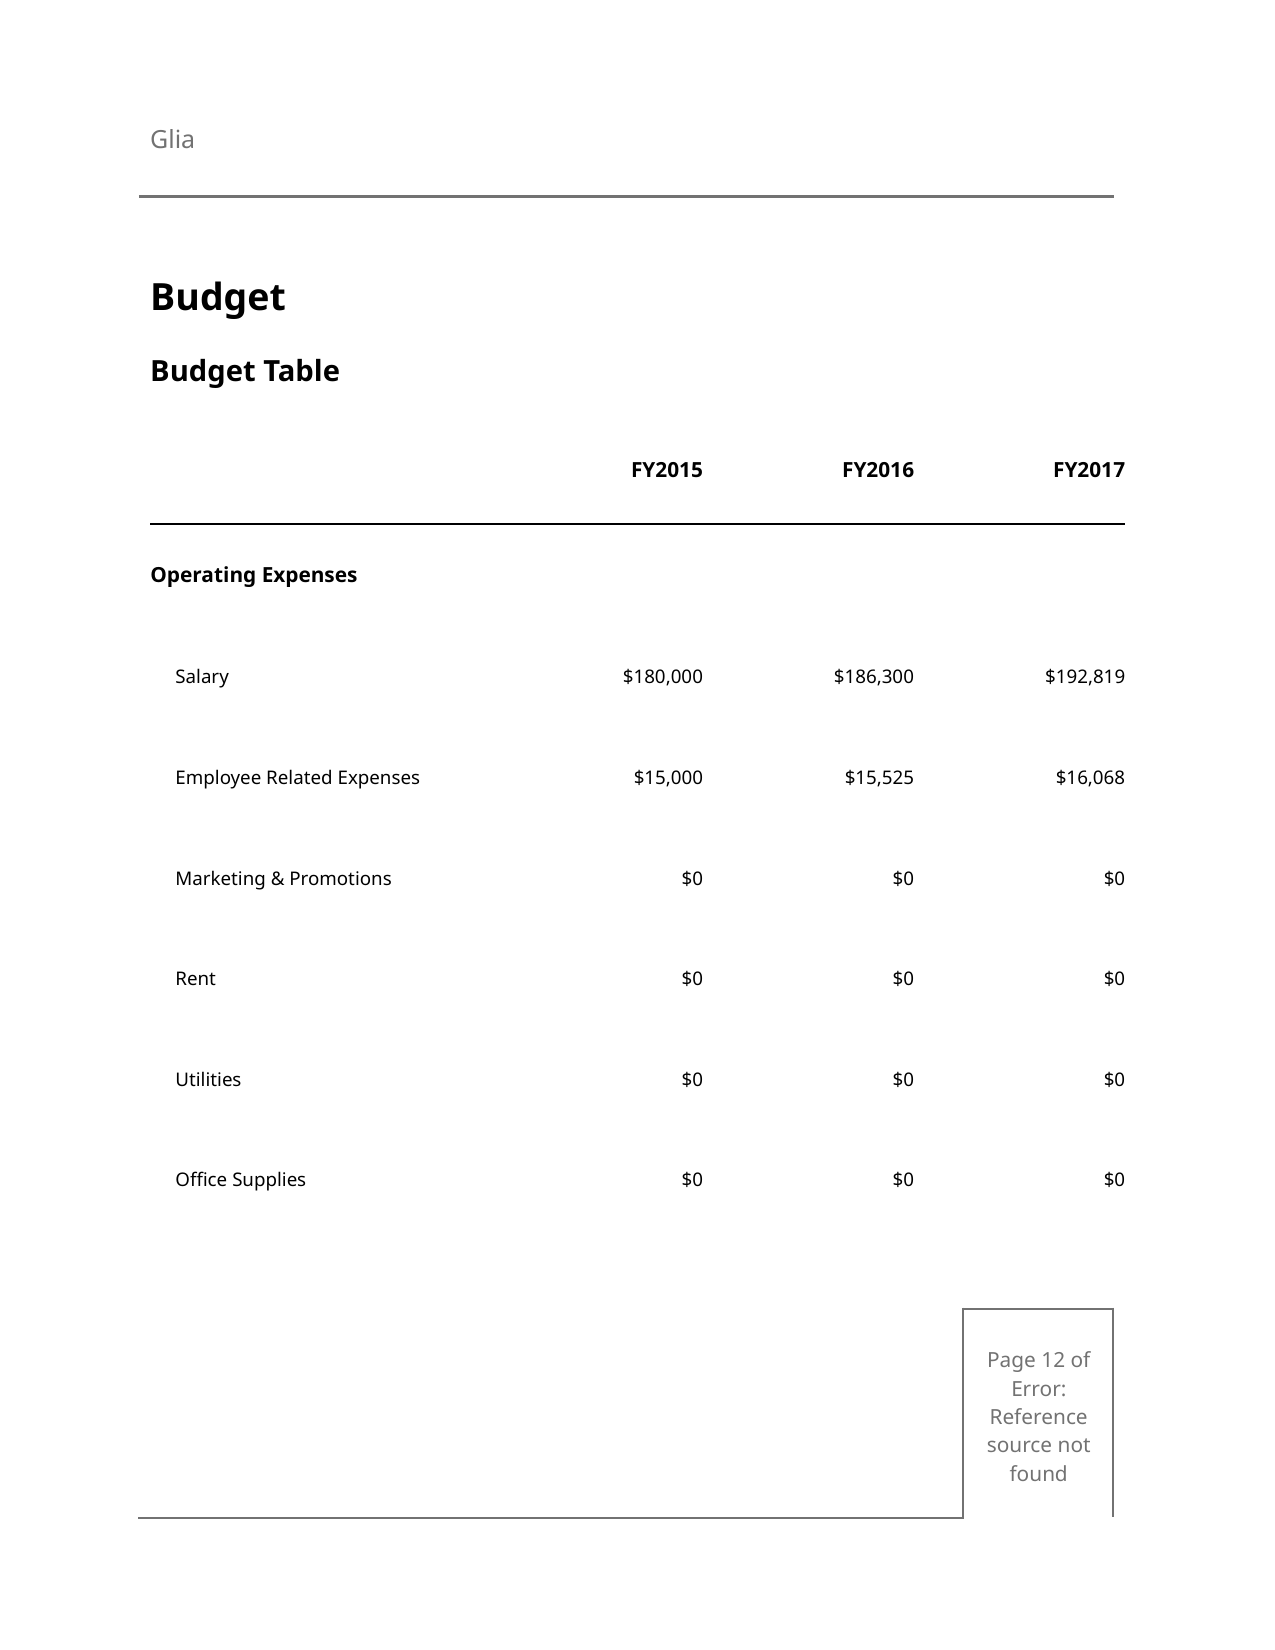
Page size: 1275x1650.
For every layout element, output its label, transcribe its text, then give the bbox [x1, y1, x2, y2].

table_cell $0 [914, 930, 1125, 1030]
table_cell $15,525 [703, 729, 914, 829]
table_header [150, 419, 492, 523]
table_cell Utilities [150, 1030, 492, 1131]
table_cell $192,819 [914, 628, 1125, 729]
subtitle Budget Table [150, 351, 1125, 390]
table_cell $0 [703, 1131, 914, 1231]
table_cell [492, 525, 703, 628]
table_cell $0 [914, 1030, 1125, 1131]
subtitle Budget [150, 270, 1125, 321]
table_cell Operating Expenses [150, 525, 492, 628]
table_cell $0 [492, 1131, 703, 1231]
table_header FY2016 [703, 419, 914, 523]
table_cell [703, 525, 914, 628]
table_cell $0 [703, 829, 914, 930]
table_cell $0 [492, 829, 703, 930]
table_cell [914, 525, 1125, 628]
table_header FY2017 [914, 419, 1125, 523]
table_cell $0 [492, 930, 703, 1030]
table_cell $0 [703, 930, 914, 1030]
table_cell $0 [914, 829, 1125, 930]
table_cell $0 [914, 1131, 1125, 1231]
table_cell Rent [150, 930, 492, 1030]
table_cell Employee Related Expenses [150, 729, 492, 829]
table_cell Office Supplies [150, 1131, 492, 1231]
table_cell $186,300 [703, 628, 914, 729]
table_cell $15,000 [492, 729, 703, 829]
table_cell $0 [492, 1030, 703, 1131]
table_cell Marketing & Promotions [150, 829, 492, 930]
table_cell $180,000 [492, 628, 703, 729]
table_header FY2015 [492, 419, 703, 523]
table_cell $16,068 [914, 729, 1125, 829]
table_cell $0 [703, 1030, 914, 1131]
table_cell Salary [150, 628, 492, 729]
